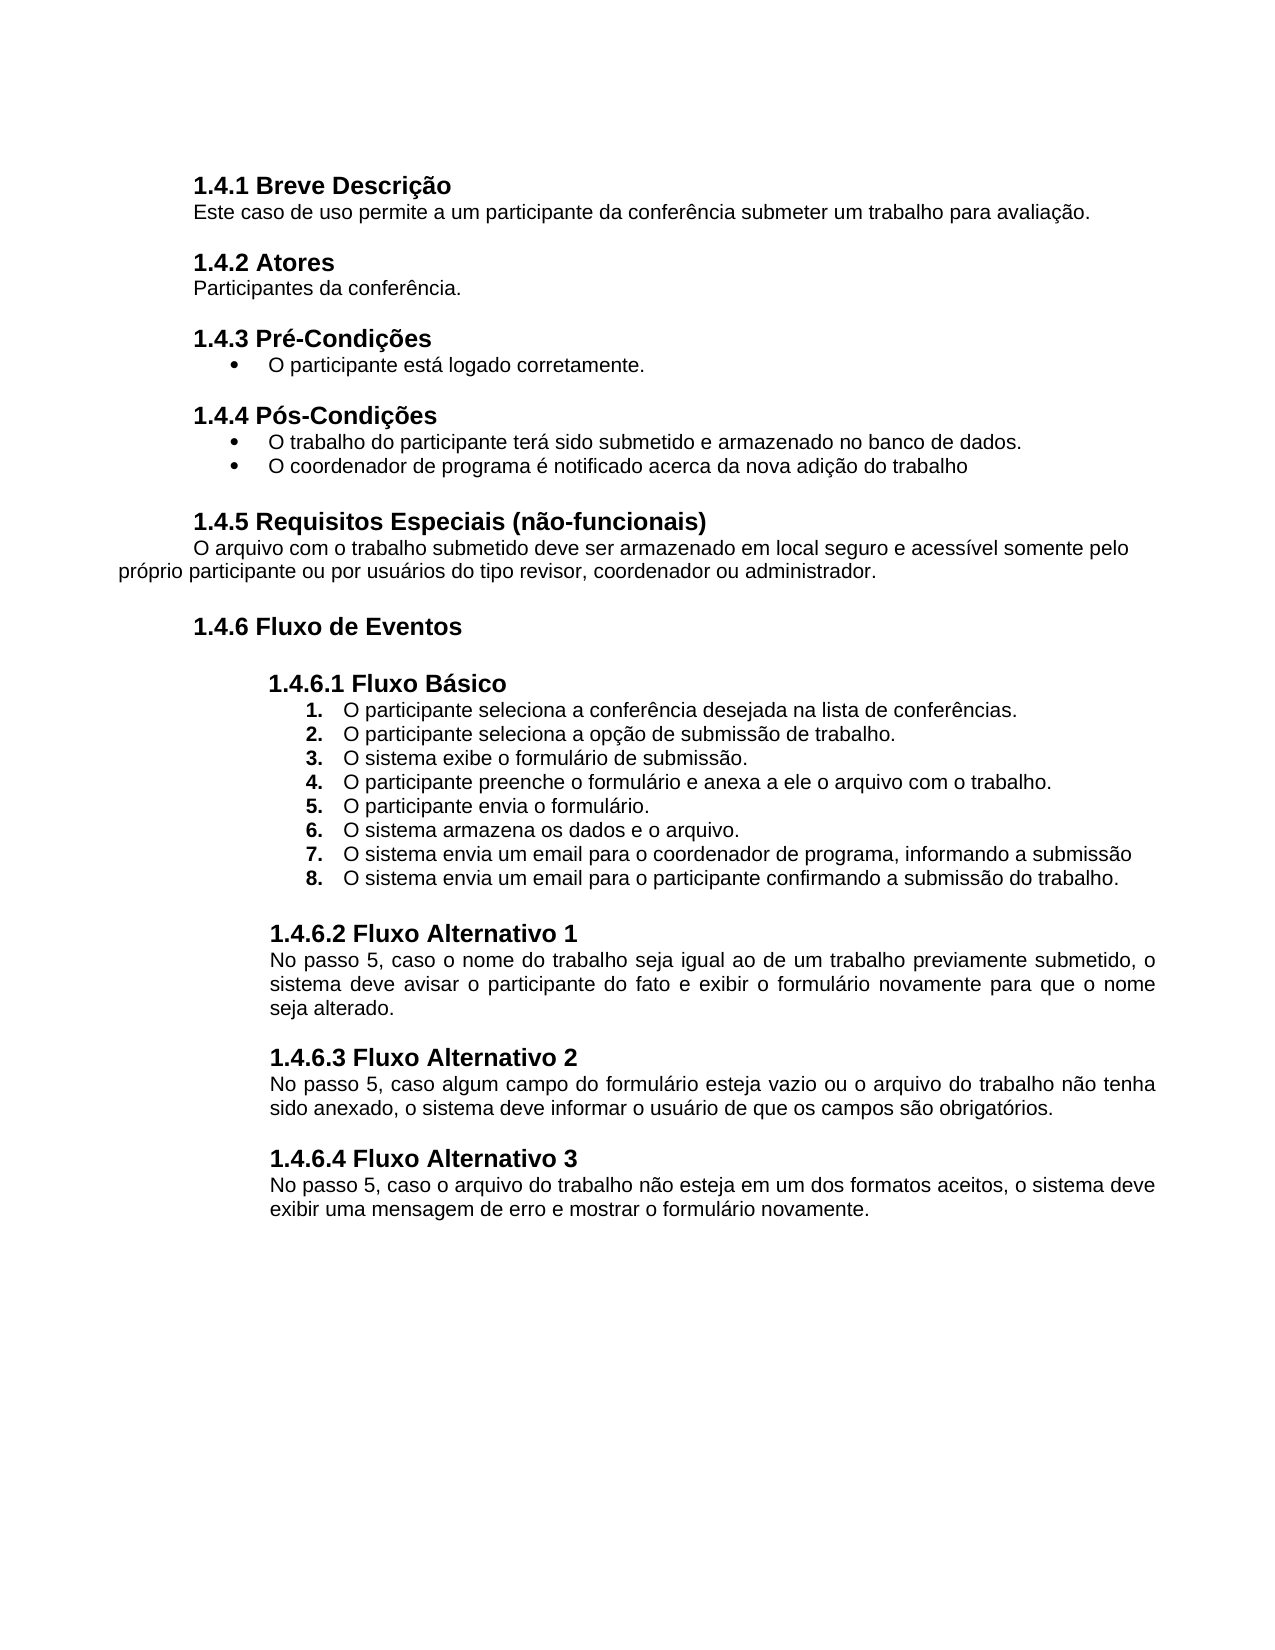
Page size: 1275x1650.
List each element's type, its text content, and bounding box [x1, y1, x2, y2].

text Participantes da conferência. [118, 276, 1157, 300]
text 1.4.6.4 Fluxo Alternativo 3 [269, 1144, 1157, 1173]
text Este caso de uso permite a um participante da conferência submeter um trabalho para avaliação. [118, 199, 1157, 223]
text 1.4.6.3 Fluxo Alternativo 2 [269, 1043, 1157, 1072]
list O participante está logado corretamente. [231, 353, 1157, 377]
text 1.4.3 Pré-Condições [118, 324, 1157, 353]
text 1.4.6.1 Fluxo Básico [118, 669, 1157, 698]
text 1.4.4 Pós-Condições [118, 401, 1157, 430]
text 1.4.2 Atores [118, 247, 1157, 276]
list O participante preenche o formulário e anexa a ele o arquivo com o trabalho. [306, 770, 1157, 794]
list O sistema exibe o formulário de submissão. [306, 746, 1157, 770]
text No passo 5, caso algum campo do formulário esteja vazio ou o arquivo do trabalho não tenha sido anexado, o sistema deve informar o usuário de que os campos são obrigatórios. [269, 1072, 1157, 1120]
list O sistema envia um email para o participante confirmando a submissão do trabalho. [306, 866, 1157, 890]
list O sistema armazena os dados e o arquivo. [306, 818, 1157, 842]
list O participante envia o formulário. [306, 794, 1157, 818]
list O participante seleciona a conferência desejada na lista de conferências. [306, 698, 1157, 722]
text O arquivo com o trabalho submetido deve ser armazenado em local seguro e acessível somente pelo próprio participante ou por usuários do tipo revisor, coordenador ou administrador. [118, 535, 1157, 583]
text 1.4.6.2 Fluxo Alternativo 1 [269, 919, 1157, 947]
text 1.4.6 Fluxo de Eventos [118, 612, 1157, 641]
text 1.4.1 Breve Descrição [118, 171, 1157, 199]
text 1.4.5 Requisitos Especiais (não-funcionais) [118, 507, 1157, 535]
list O coordenador de programa é notificado acerca da nova adição do trabalho [231, 454, 1157, 478]
list O sistema envia um email para o coordenador de programa, informando a submissão [306, 842, 1157, 866]
list O trabalho do participante terá sido submetido e armazenado no banco de dados. [231, 430, 1157, 454]
text No passo 5, caso o nome do trabalho seja igual ao de um trabalho previamente submetido, o sistema deve avisar o participante do fato e exibir o formulário novamente para que o nome seja alterado. [269, 947, 1157, 1019]
list O participante seleciona a opção de submissão de trabalho. [306, 722, 1157, 746]
text No passo 5, caso o arquivo do trabalho não esteja em um dos formatos aceitos, o sistema deve exibir uma mensagem de erro e mostrar o formulário novamente. [269, 1173, 1157, 1221]
